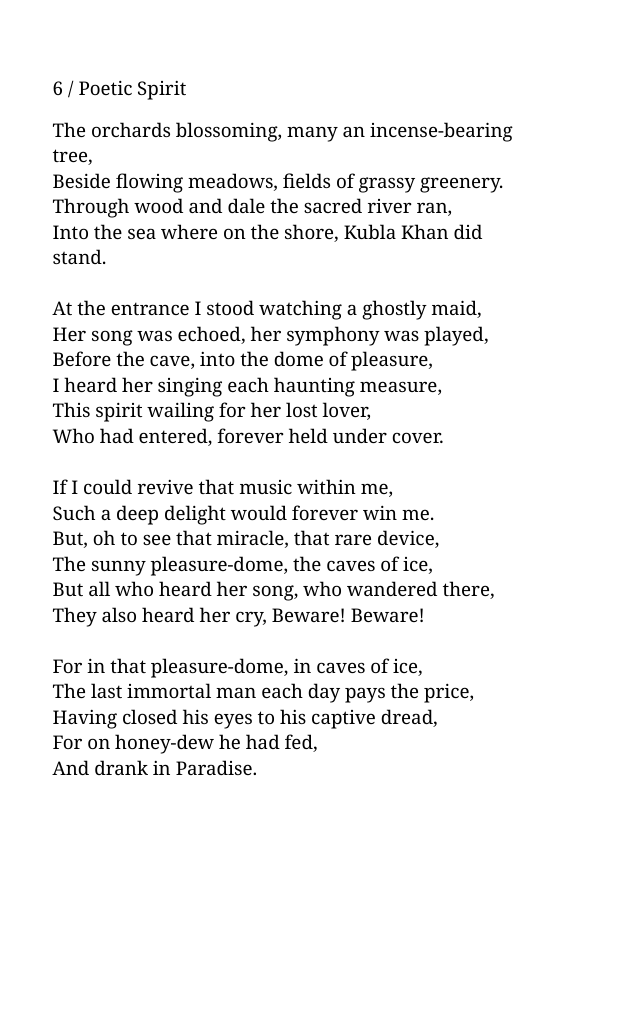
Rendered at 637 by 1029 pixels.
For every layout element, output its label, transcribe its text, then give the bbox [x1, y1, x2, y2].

text They also heard her cry, Beware! Beware! [52, 602, 538, 627]
text For in that pleasure-dome, in caves of ice, [52, 653, 538, 678]
text Her song was echoed, her symphony was played, [52, 321, 538, 347]
text Before the cave, into the dome of pleasure, [52, 347, 538, 372]
text The orchards blossoming, many an incense-bearing tree, [52, 117, 538, 168]
text Into the sea where on the shore, Kubla Khan did stand. [52, 219, 538, 270]
text The sunny pleasure-dome, the caves of ice, [52, 551, 538, 576]
text If I could revive that music within me, [52, 474, 538, 500]
text And drank in Paradise. [52, 755, 538, 781]
text Who had entered, forever held under cover. [52, 423, 538, 449]
text At the entrance I stood watching a ghostly maid, [52, 296, 538, 321]
text I heard her singing each haunting measure, [52, 372, 538, 398]
text For on honey-dew he had fed, [52, 729, 538, 755]
text But all who heard her song, who wandered there, [52, 576, 538, 602]
text This spirit wailing for her lost lover, [52, 398, 538, 423]
text Such a deep delight would forever win me. [52, 500, 538, 525]
text Beside flowing meadows, fields of grassy greenery. [52, 168, 538, 194]
text But, oh to see that miracle, that rare device, [52, 525, 538, 551]
text Through wood and dale the sacred river ran, [52, 194, 538, 219]
text The last immortal man each day pays the price, [52, 678, 538, 704]
text Having closed his eyes to his captive dread, [52, 704, 538, 729]
